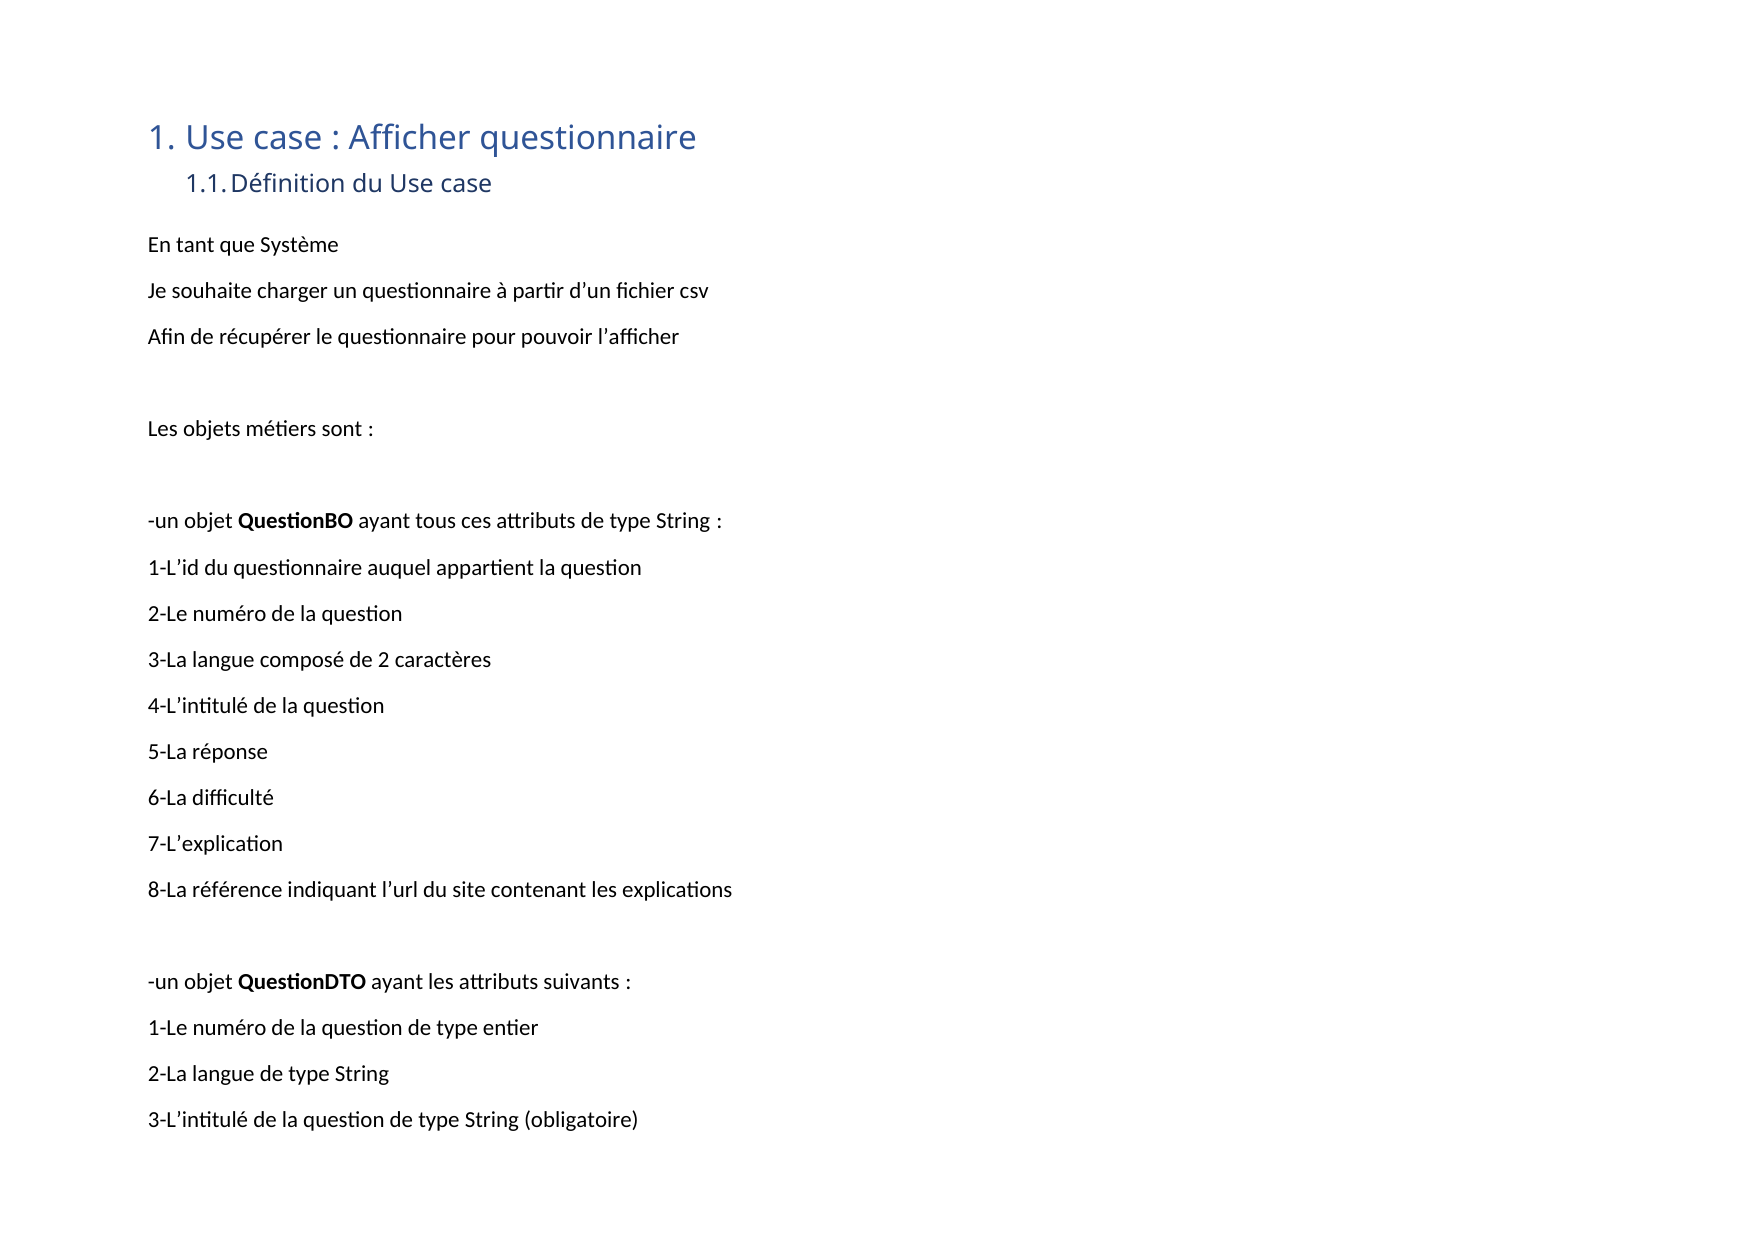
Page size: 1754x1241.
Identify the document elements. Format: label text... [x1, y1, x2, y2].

text 1-Le numéro de la question de type entier [148, 1013, 1606, 1041]
text 4-L’intitulé de la question [148, 691, 1606, 719]
subtitle Définition du Use case [185, 165, 1606, 199]
text Je souhaite charger un questionnaire à partir d’un fichier csv [148, 276, 1606, 304]
text Les objets métiers sont : [148, 414, 1606, 443]
subtitle Use case : Afficher questionnaire [148, 113, 1606, 159]
text 3-L’intitulé de la question de type String (obligatoire) [148, 1105, 1606, 1133]
text 5-La réponse [148, 737, 1606, 765]
text En tant que Système [148, 201, 1606, 258]
text -un objet QuestionBO ayant tous ces attributs de type String : [148, 507, 1606, 535]
text 2-La langue de type String [148, 1059, 1606, 1087]
text 7-L’explication [148, 829, 1606, 857]
text 2-Le numéro de la question [148, 599, 1606, 627]
text 1-L’id du questionnaire auquel appartient la question [148, 553, 1606, 581]
text Afin de récupérer le questionnaire pour pouvoir l’afficher [148, 322, 1606, 351]
text -un objet QuestionDTO ayant les attributs suivants : [148, 967, 1606, 995]
text 8-La référence indiquant l’url du site contenant les explications [148, 875, 1606, 903]
text 3-La langue composé de 2 caractères [148, 645, 1606, 673]
text 6-La difficulté [148, 783, 1606, 811]
